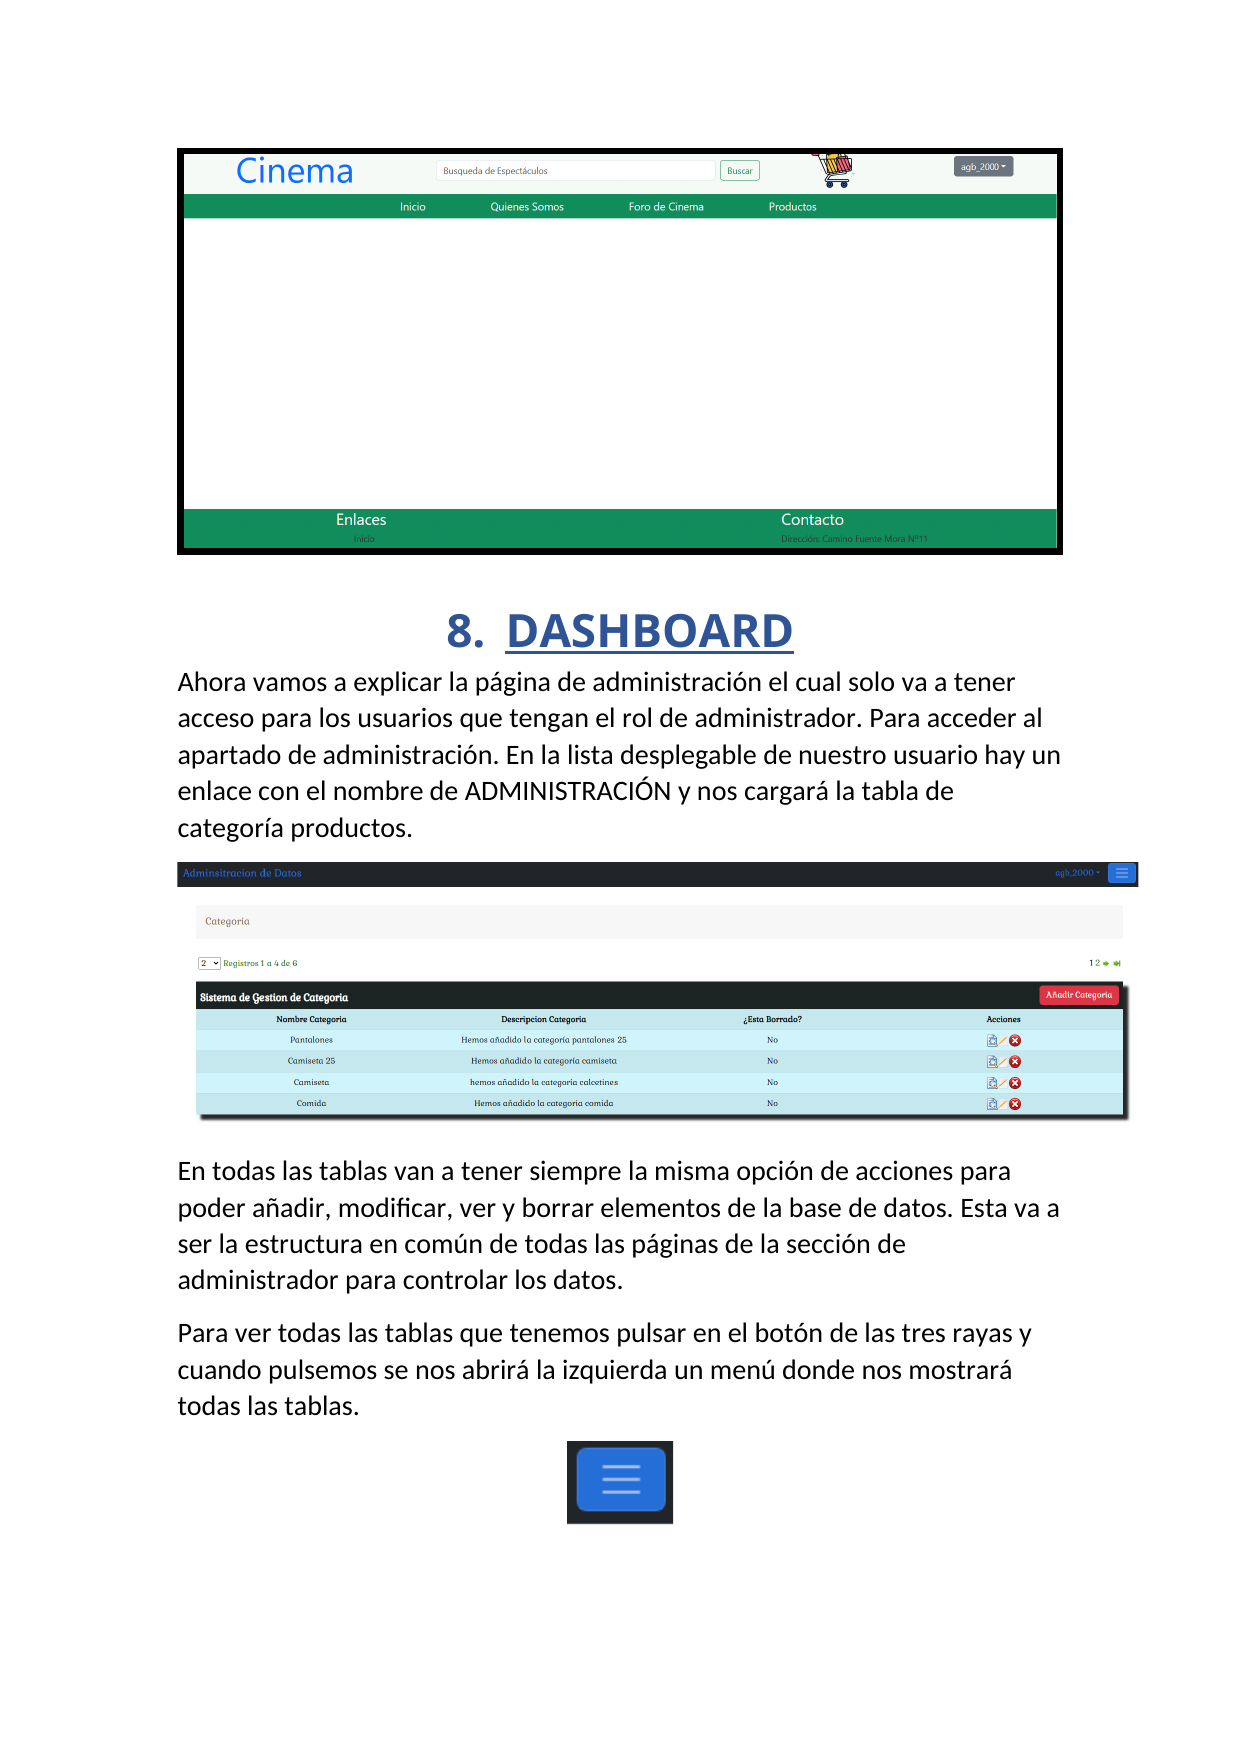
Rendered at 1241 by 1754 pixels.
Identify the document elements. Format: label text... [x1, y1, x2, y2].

text Para ver todas las tablas que tenemos pulsar en el botón de las tres rayas y cuando pulsemos se nos abrirá la izquierda un menú donde nos mostrará todas las tablas. [177, 1315, 1063, 1422]
text Ahora vamos a explicar la página de administración el cual solo va a tener acceso para los usuarios que tengan el rol de administrador. Para acceder al apartado de administración. En la lista desplegable de nuestro usuario hay un enlace con el nombre de ADMINISTRACIÓN y nos cargará la tabla de categoría productos. [177, 664, 1063, 844]
list DASHBOARD [177, 598, 1063, 661]
text En todas las tablas van a tener siempre la misma opción de acciones para poder añadir, modificar, ver y borrar elementos de la base de datos. Esta va a ser la estructura en común de todas las páginas de la sección de administrador para controlar los datos. [177, 1153, 1063, 1297]
